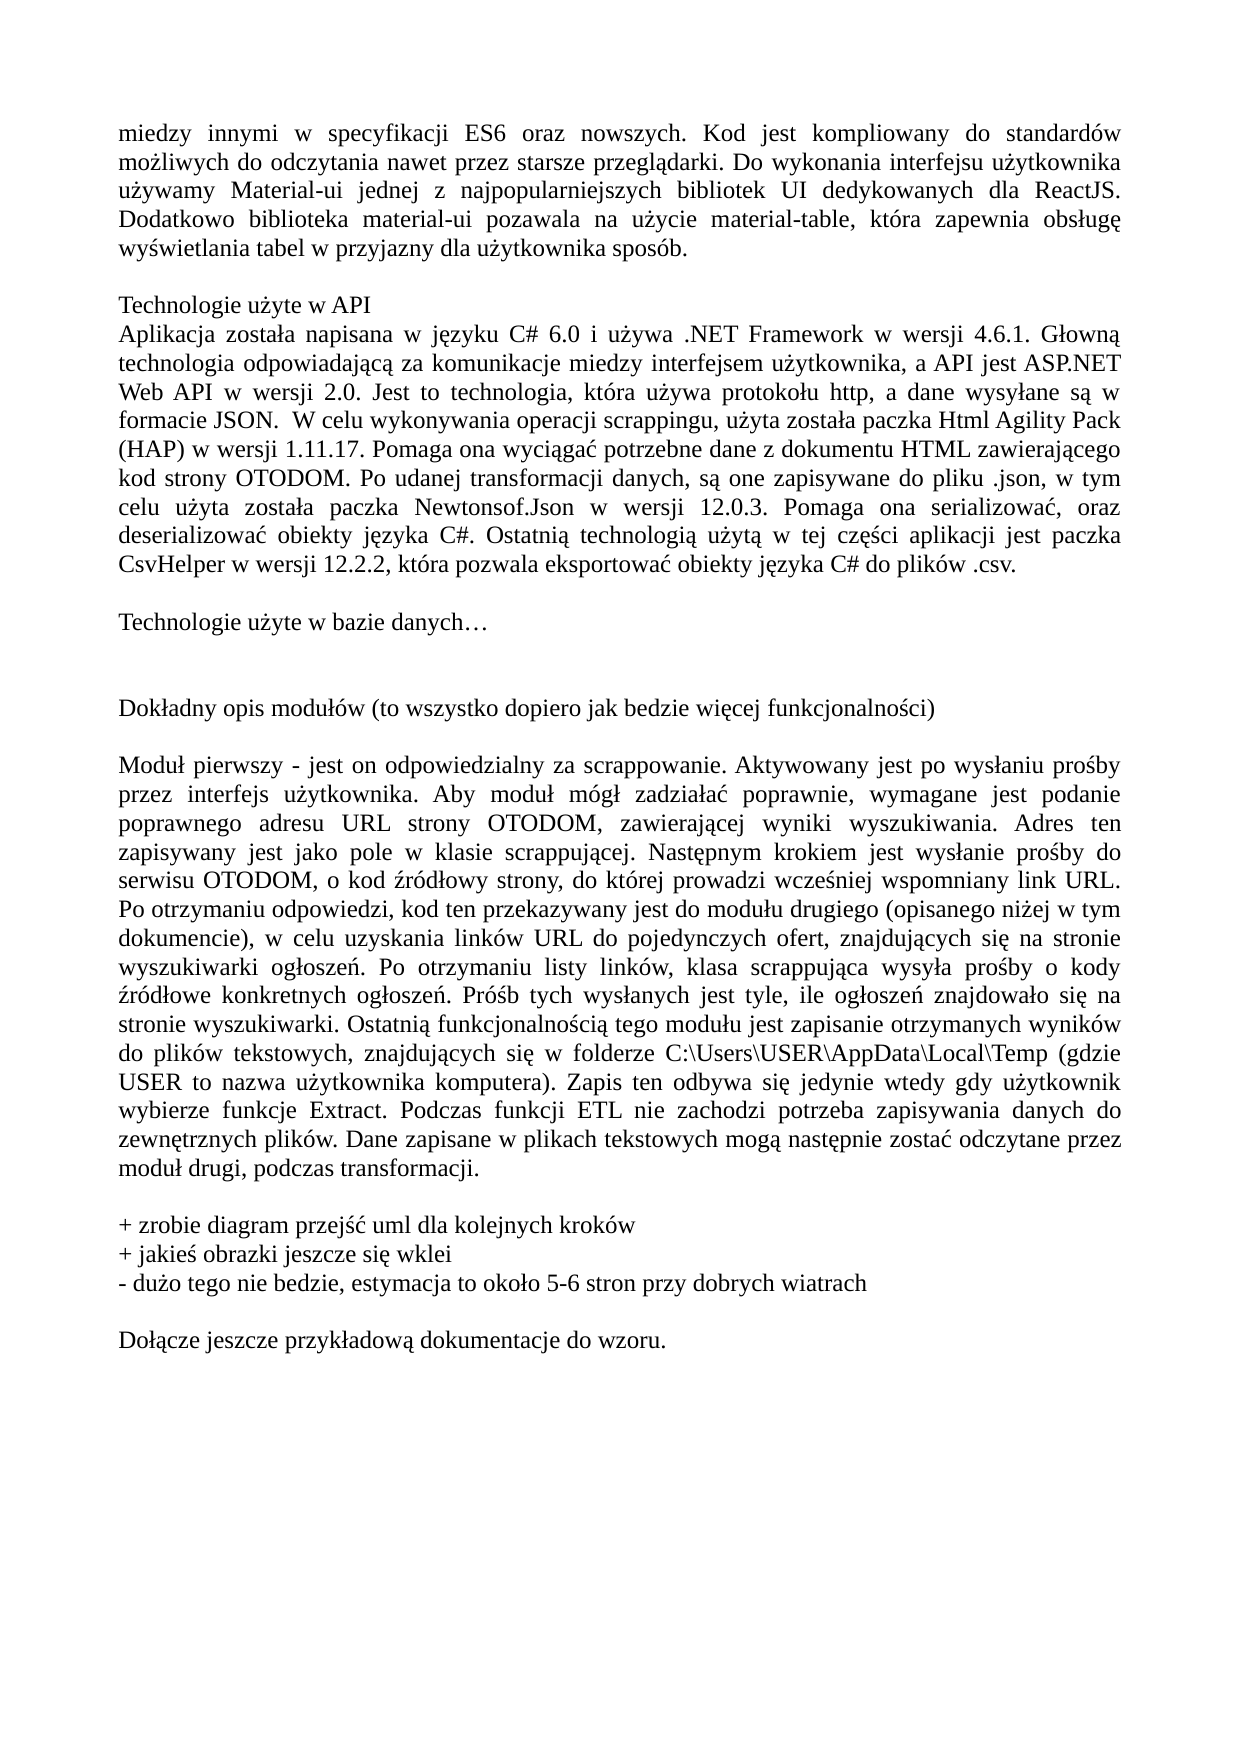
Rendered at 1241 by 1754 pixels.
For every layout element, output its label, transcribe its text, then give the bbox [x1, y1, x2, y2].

text Dokładny opis modułów (to wszystko dopiero jak bedzie więcej funkcjonalności) [118, 693, 1122, 722]
text + zrobie diagram przejść uml dla kolejnych kroków [118, 1211, 1122, 1239]
text Moduł pierwszy - jest on odpowiedzialny za scrappowanie. Aktywowany jest po wysłaniu prośby przez interfejs użytkownika. Aby moduł mógł zadziałać poprawnie, wymagane jest podanie poprawnego adresu URL strony OTODOM, zawierającej wyniki wyszukiwania. Adres ten zapisywany jest jako pole w klasie scrappującej. Następnym krokiem jest wysłanie prośby do serwisu OTODOM, o kod źródłowy strony, do której prowadzi wcześniej wspomniany link URL. Po otrzymaniu odpowiedzi, kod ten przekazywany jest do modułu drugiego (opisanego niżej w tym dokumencie), w celu uzyskania linków URL do pojedynczych ofert, znajdujących się na stronie wyszukiwarki ogłoszeń. Po otrzymaniu listy linków, klasa scrappująca wysyła prośby o kody źródłowe konkretnych ogłoszeń. Próśb tych wysłanych jest tyle, ile ogłoszeń znajdowało się na stronie wyszukiwarki. Ostatnią funkcjonalnością tego modułu jest zapisanie otrzymanych wyników do plików tekstowych, znajdujących się w folderze C:\Users\USER\AppData\Local\Temp (gdzie USER to nazwa użytkownika komputera). Zapis ten odbywa się jedynie wtedy gdy użytkownik wybierze funkcje Extract. Podczas funkcji ETL nie zachodzi potrzeba zapisywania danych do zewnętrznych plików. Dane zapisane w plikach tekstowych mogą następnie zostać odczytane przez moduł drugi, podczas transformacji. [118, 751, 1122, 1182]
text Technologie użyte w bazie danych… [118, 607, 1122, 636]
text Dołącze jeszcze przykładową dokumentacje do wzoru. [118, 1326, 1122, 1354]
text miedzy innymi w specyfikacji ES6 oraz nowszych. Kod jest kompliowany do standardów możliwych do odczytania nawet przez starsze przeglądarki. Do wykonania interfejsu użytkownika używamy Material-ui jednej z najpopularniejszych bibliotek UI dedykowanych dla ReactJS. Dodatkowo biblioteka material-ui pozawala na użycie material-table, która zapewnia obsługę wyświetlania tabel w przyjazny dla użytkownika sposób. [118, 118, 1122, 262]
text Aplikacja została napisana w języku C# 6.0 i używa .NET Framework w wersji 4.6.1. Głowną technologia odpowiadającą za komunikacje miedzy interfejsem użytkownika, a API jest ASP.NET Web API w wersji 2.0. Jest to technologia, która używa protokołu http, a dane wysyłane są w formacie JSON. W celu wykonywania operacji scrappingu, użyta została paczka Html Agility Pack (HAP) w wersji 1.11.17. Pomaga ona wyciągać potrzebne dane z dokumentu HTML zawierającego kod strony OTODOM. Po udanej transformacji danych, są one zapisywane do pliku .json, w tym celu użyta została paczka Newtonsof.Json w wersji 12.0.3. Pomaga ona serializować, oraz deserializować obiekty języka C#. Ostatnią technologią użytą w tej części aplikacji jest paczka CsvHelper w wersji 12.2.2, która pozwala eksportować obiekty języka C# do plików .csv. [118, 319, 1122, 578]
text + jakieś obrazki jeszcze się wklei [118, 1239, 1122, 1268]
text - dużo tego nie bedzie, estymacja to około 5-6 stron przy dobrych wiatrach [118, 1268, 1122, 1297]
text Technologie użyte w API [118, 291, 1122, 319]
